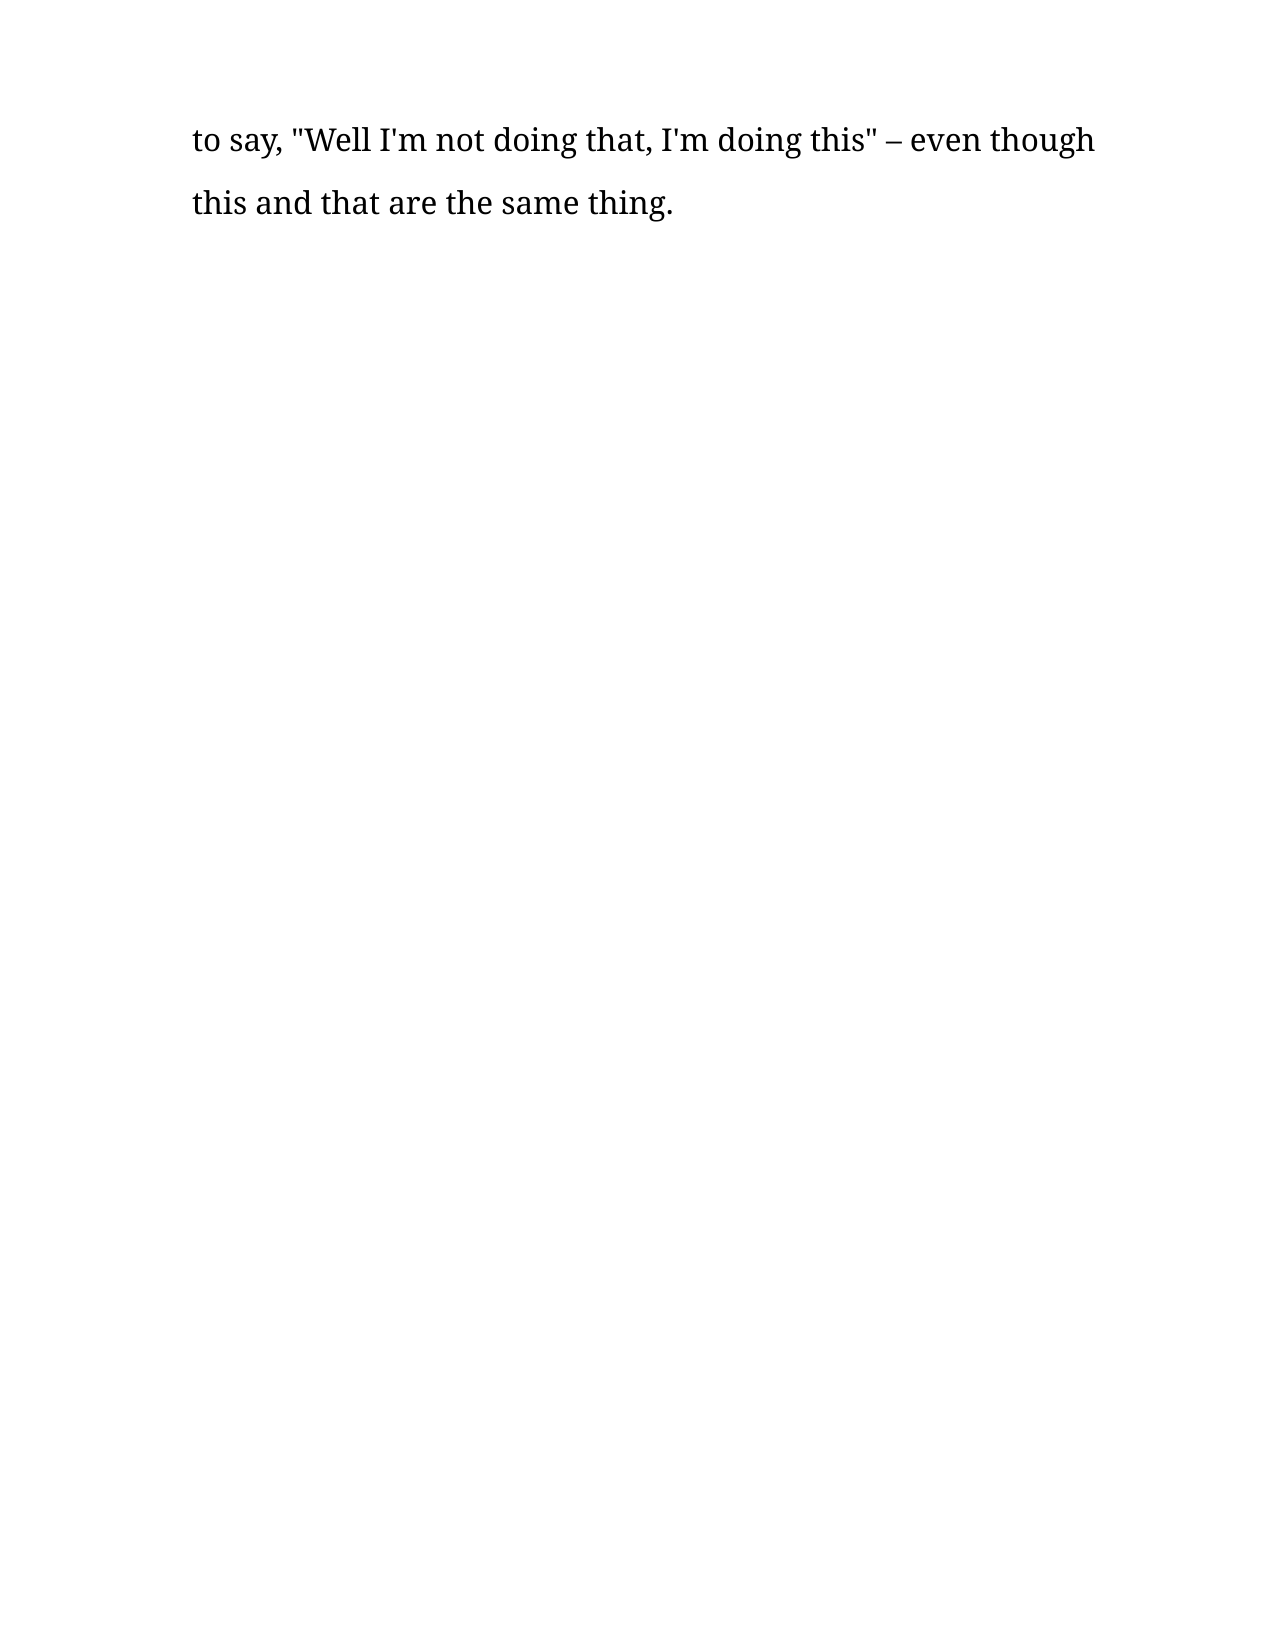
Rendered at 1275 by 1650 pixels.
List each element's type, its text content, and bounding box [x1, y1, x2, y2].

list to say, "Well I'm not doing that, I'm doing this" – even though this and that are the same thing. [162, 118, 1157, 223]
